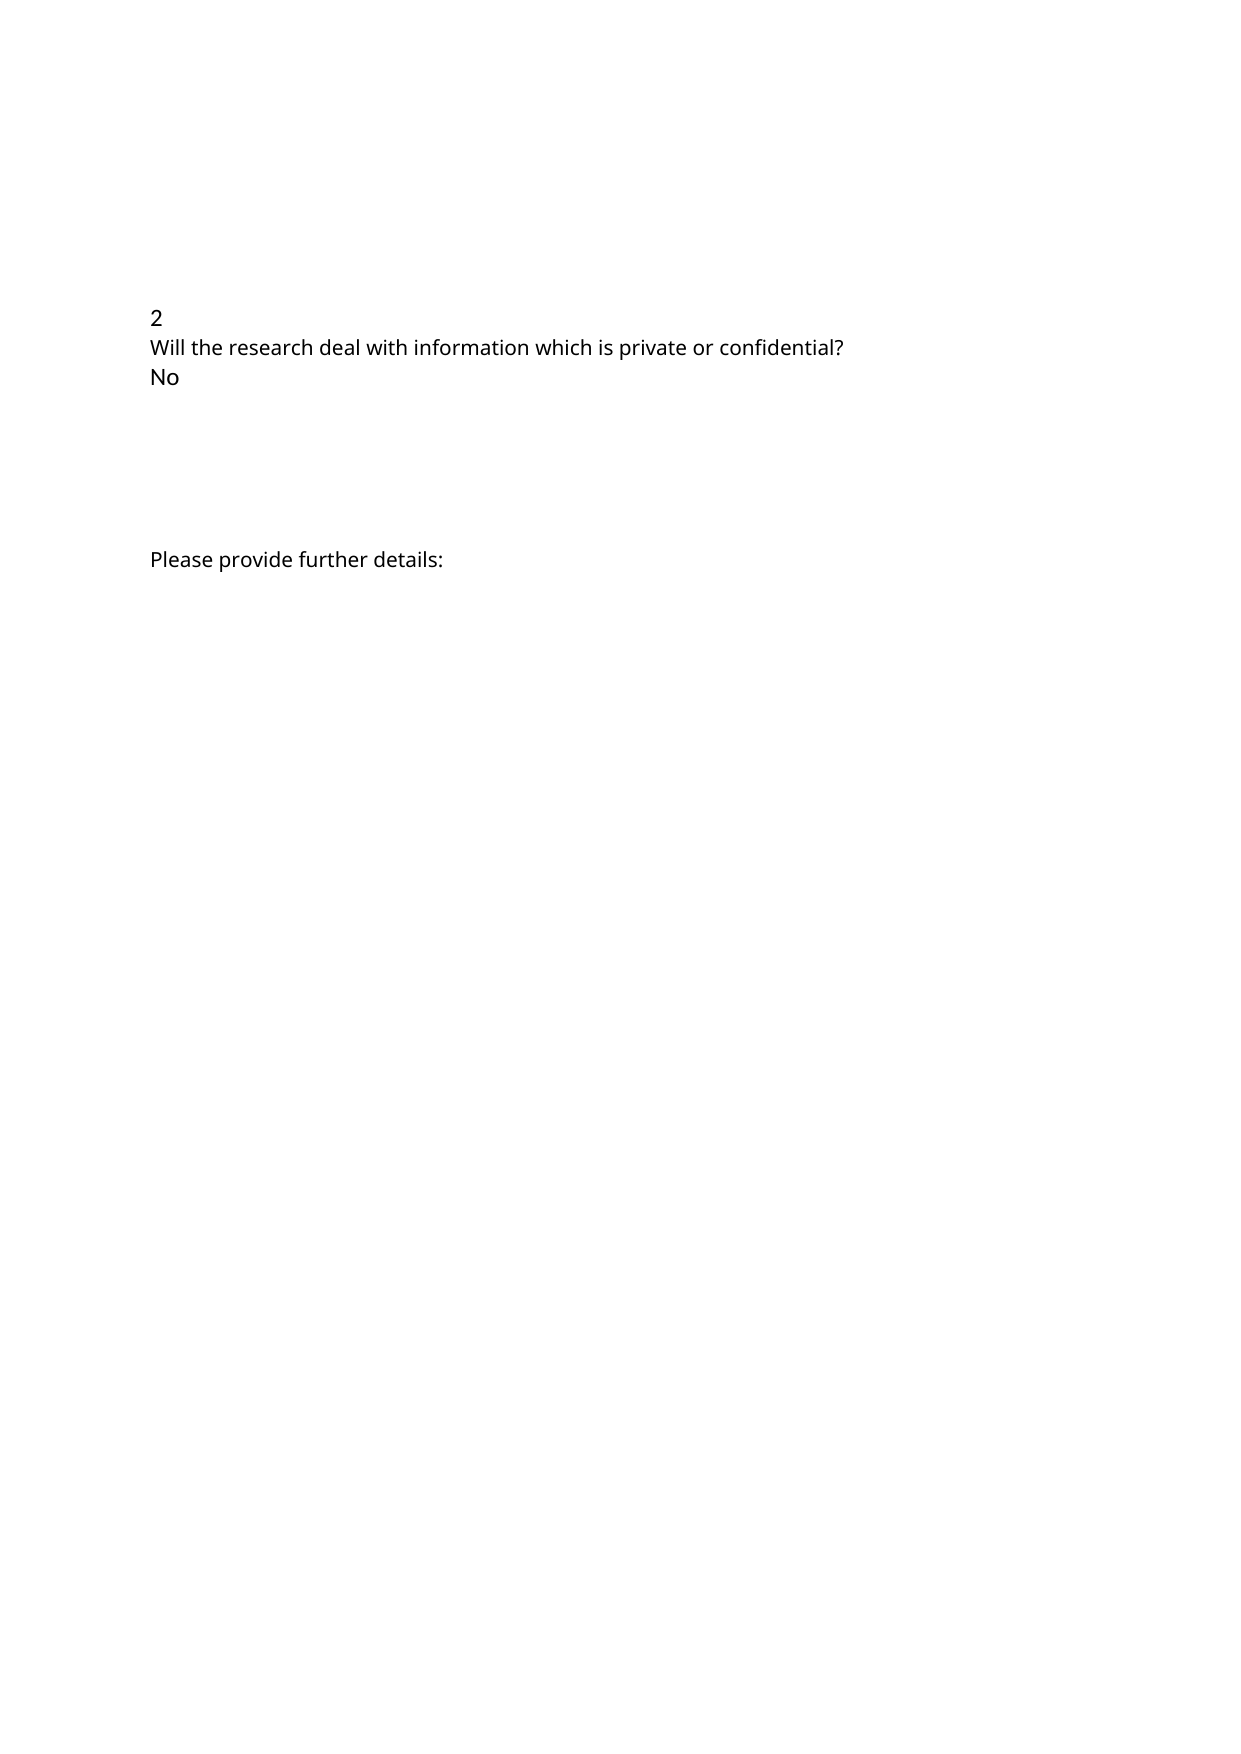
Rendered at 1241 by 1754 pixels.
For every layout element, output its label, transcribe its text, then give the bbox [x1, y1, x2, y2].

text No [150, 362, 1090, 392]
text 2 [150, 303, 1090, 333]
text Will the research deal with information which is private or confidential? [150, 333, 1090, 362]
text Please provide further details: [150, 545, 1090, 573]
